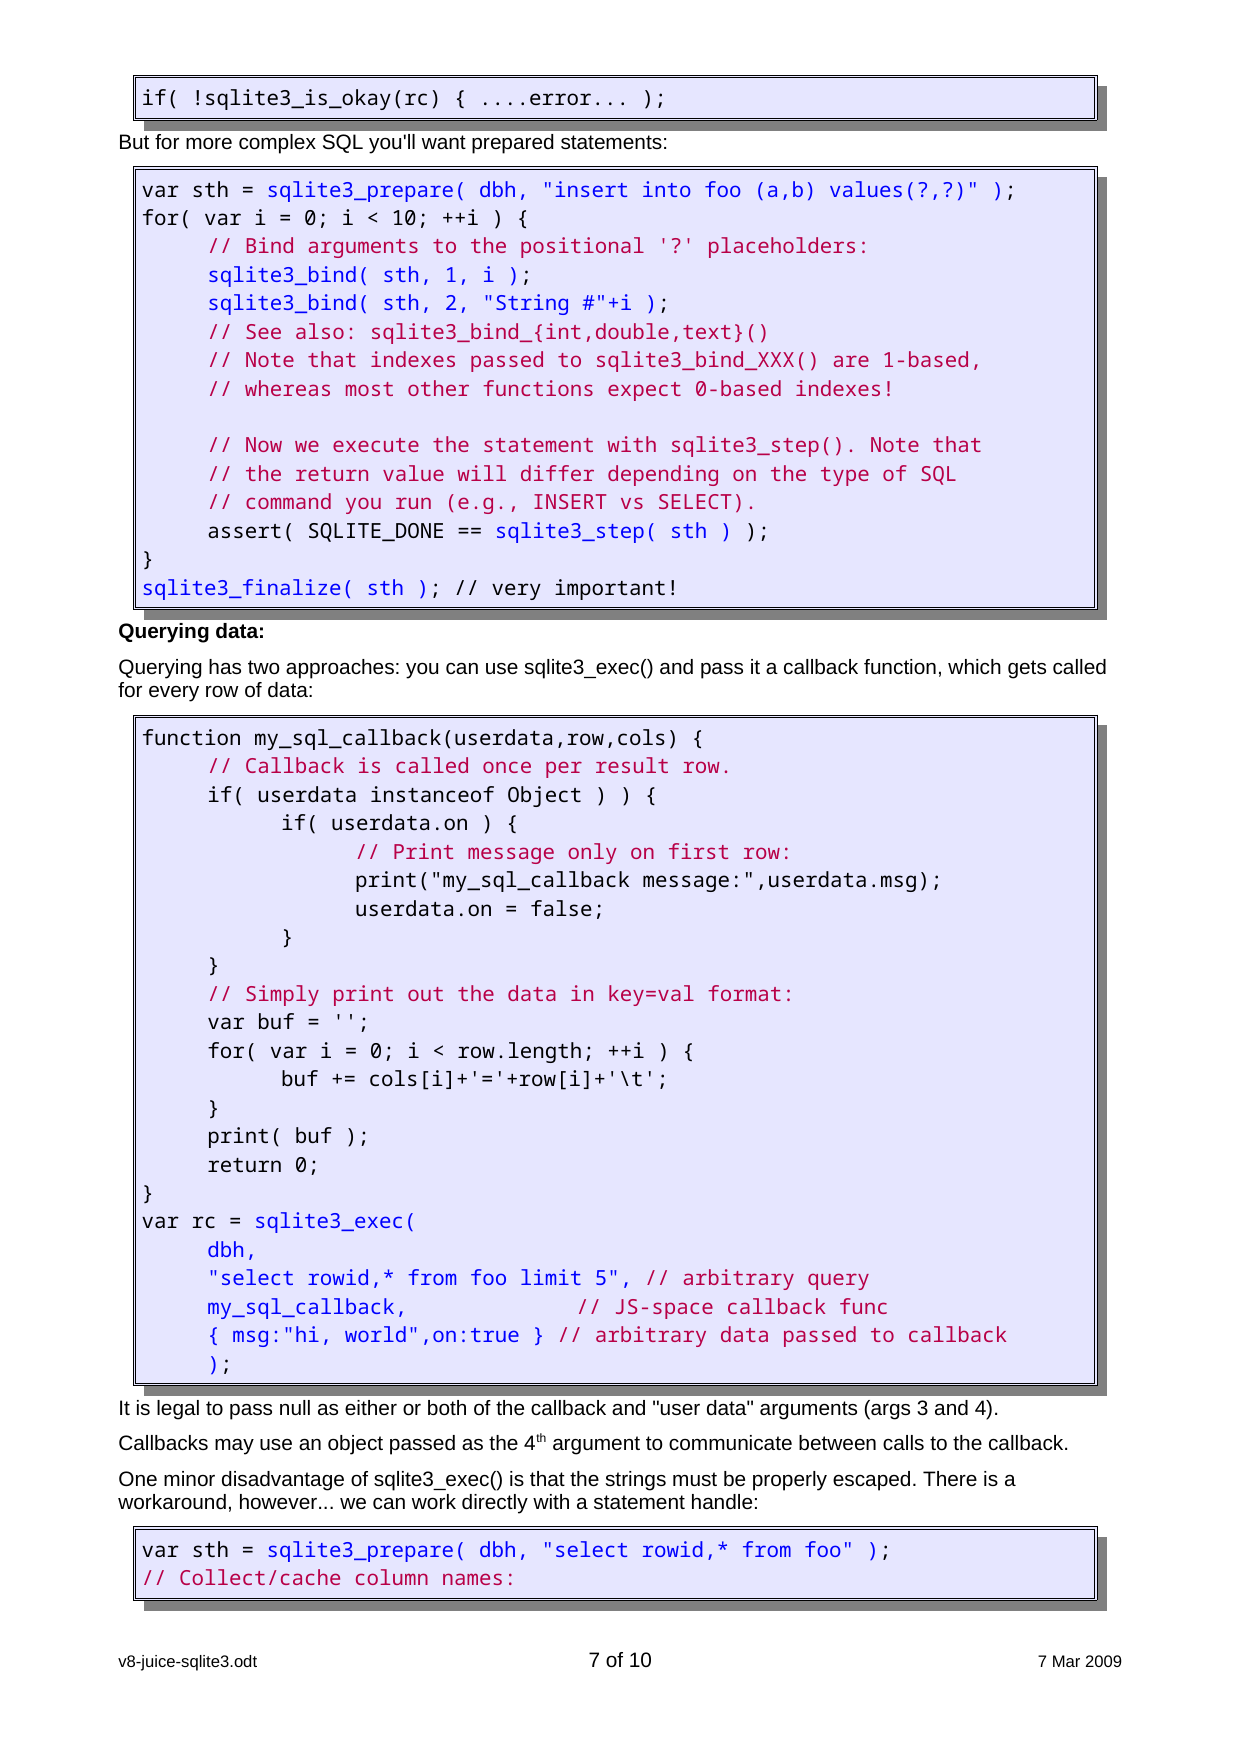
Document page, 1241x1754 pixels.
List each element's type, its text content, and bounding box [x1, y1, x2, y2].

text } [136, 1084, 1094, 1113]
text if( userdata.on ) { [136, 800, 1094, 828]
text function my_sql_callback(userdata,row,cols) { [136, 718, 1094, 743]
text var sth = sqlite3_prepare( dbh, "select rowid,* from foo" ); [136, 1530, 1094, 1555]
text for( var i = 0; i < 10; ++i ) { [136, 195, 1094, 223]
text // Print message only on first row: [136, 828, 1094, 857]
text // Now we execute the statement with sqlite3_step(). Note that [136, 422, 1094, 451]
text sqlite3_finalize( sth ); // very important! [136, 564, 1094, 607]
text ); [136, 1340, 1094, 1383]
text return 0; [136, 1141, 1094, 1170]
text sqlite3_bind( sth, 2, "String #"+i ); [136, 280, 1094, 308]
text } [136, 1170, 1094, 1198]
text sqlite3_bind( sth, 1, i ); [136, 252, 1094, 280]
text assert( SQLITE_DONE == sqlite3_step( sth ) ); [136, 508, 1094, 536]
text userdata.on = false; [136, 885, 1094, 914]
text for( var i = 0; i < row.length; ++i ) { [136, 1028, 1094, 1056]
text // Bind arguments to the positional '?' placeholders: [136, 223, 1094, 252]
text // Note that indexes passed to sqlite3_bind_XXX() are 1-based, [136, 337, 1094, 365]
text if( userdata instanceof Object ) ) { [136, 772, 1094, 800]
text var buf = ''; [136, 999, 1094, 1028]
text // whereas most other functions expect 0-based indexes! [136, 365, 1094, 394]
text var rc = sqlite3_exec( [136, 1198, 1094, 1227]
text Querying has two approaches: you can use sqlite3_exec() and pass it a callback function, which gets called for every row of data: [118, 656, 1122, 702]
text // command you run (e.g., INSERT vs SELECT). [136, 479, 1094, 508]
text buf += cols[i]+'='+row[i]+'\t'; [136, 1056, 1094, 1084]
text var sth = sqlite3_prepare( dbh, "insert into foo (a,b) values(?,?)" ); [136, 170, 1094, 195]
text // Simply print out the data in key=val format: [136, 971, 1094, 999]
text Callbacks may use an object passed as the 4th argument to communicate between calls to the callback. [118, 1432, 1122, 1455]
text print( buf ); [136, 1113, 1094, 1141]
text Querying data: [118, 620, 1122, 643]
text // the return value will differ depending on the type of SQL [136, 451, 1094, 479]
text dbh, [136, 1227, 1094, 1255]
text // Callback is called once per result row. [136, 743, 1094, 772]
text } [136, 914, 1094, 942]
text One minor disadvantage of sqlite3_exec() is that the strings must be properly escaped. There is a workaround, however... we can work directly with a statement handle: [118, 1467, 1122, 1514]
text "select rowid,* from foo limit 5", // arbitrary query [136, 1255, 1094, 1283]
text } [136, 942, 1094, 971]
text It is legal to pass null as either or both of the callback and "user data" arguments (args 3 and 4). [118, 1396, 1122, 1419]
text { msg:"hi, world",on:true } // arbitrary data passed to callback [136, 1312, 1094, 1340]
text my_sql_callback, // JS-space callback func [136, 1283, 1094, 1312]
text } [136, 536, 1094, 564]
text print("my_sql_callback message:",userdata.msg); [136, 857, 1094, 885]
text // Collect/cache column names: [136, 1555, 1094, 1598]
text But for more complex SQL you'll want prepared statements: [118, 131, 1122, 154]
text // See also: sqlite3_bind_{int,double,text}() [136, 308, 1094, 337]
